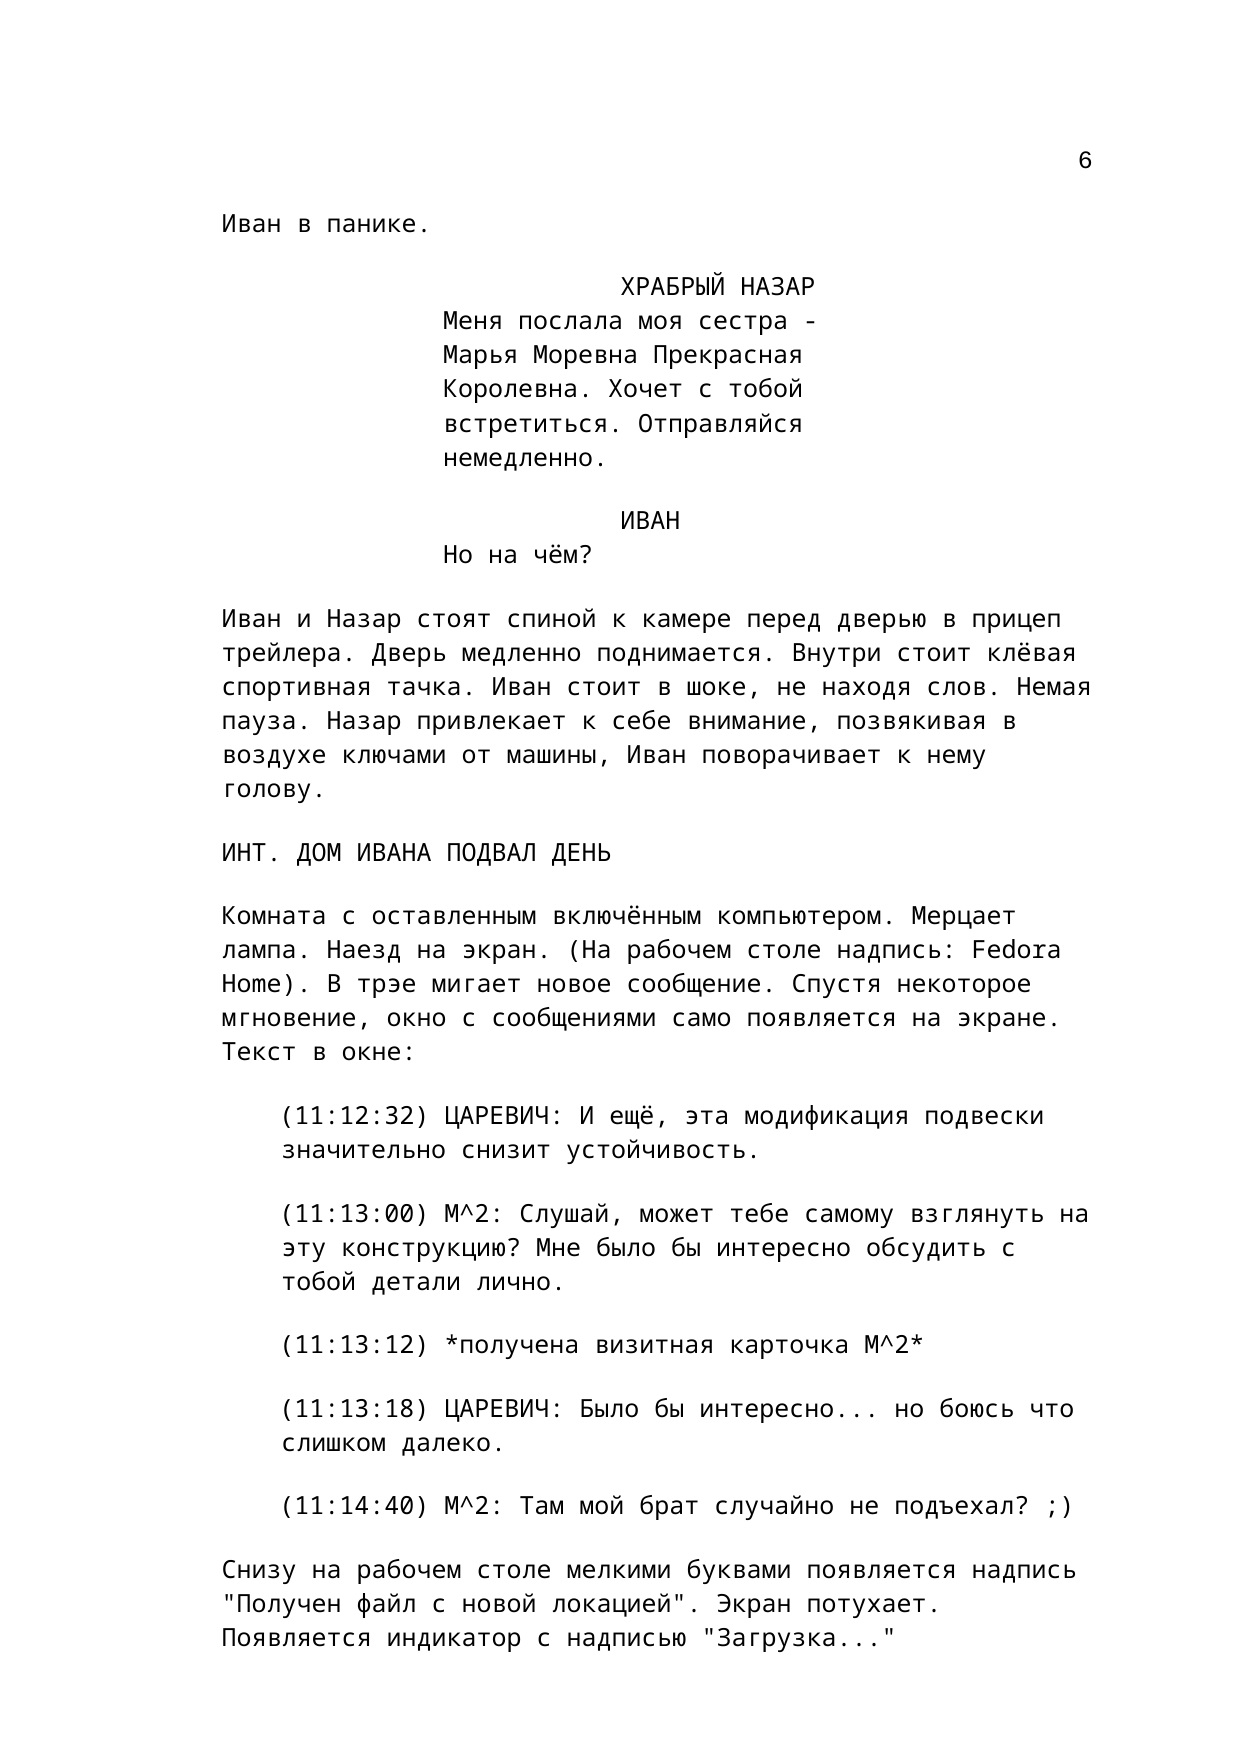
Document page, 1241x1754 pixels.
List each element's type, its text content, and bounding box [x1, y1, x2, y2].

text Снизу на рабочем столе мелкими буквами появляется надпись "Получен файл с новой локацией". Экран потухает. Появляется индикатор с надписью "Загрузка..." [221, 1552, 1093, 1654]
text Меня послала моя сестра - Марья Моревна Прекрасная Королевна. Хочет с тобой встретиться. Отправляйся немедленно. [443, 303, 871, 473]
text ХРАБРЫЙ НАЗАР [620, 269, 1093, 303]
text Но на чём? [443, 537, 871, 571]
text (11:13:18) ЦАРЕВИЧ: Было бы интересно... но боюсь что слишком далеко. [279, 1390, 1093, 1458]
text ИВАН [620, 503, 1093, 537]
text Иван и Назар стоят спиной к камере перед дверью в прицеп трейлера. Дверь медленно поднимается. Внутри стоит клёвая спортивная тачка. Иван стоит в шоке, не находя слов. Немая пауза. Назар привлекает к себе внимание, позвякивая в воздухе ключами от машины, Иван поворачивает к нему голову. [221, 600, 1093, 805]
text Комната с оставленным включённым компьютером. Мерцает лампа. Наезд на экран. (На рабочем столе надпись: Fedora Home). В трэе мигает новое сообщение. Спустя некоторое мгновение, окно с сообщениями само появляется на экране. Текст в окне: [221, 898, 1093, 1068]
text Иван в панике. [221, 205, 1093, 239]
text (11:14:40) М^2: Там мой брат случайно не подъехал? ;) [279, 1488, 1093, 1522]
text (11:13:00) М^2: Слушай, может тебе самому взглянуть на эту конструкцию? Мне было бы интересно обсудить с тобой детали лично. [279, 1195, 1093, 1297]
text (11:13:12) *получена визитная карточка M^2* [279, 1327, 1093, 1361]
text (11:12:32) ЦАРЕВИЧ: И ещё, эта модификация подвески значительно снизит устойчивость. [279, 1098, 1093, 1166]
text ИНТ. ДОМ ИВАНА ПОДВАЛ ДЕНЬ [221, 834, 1093, 868]
